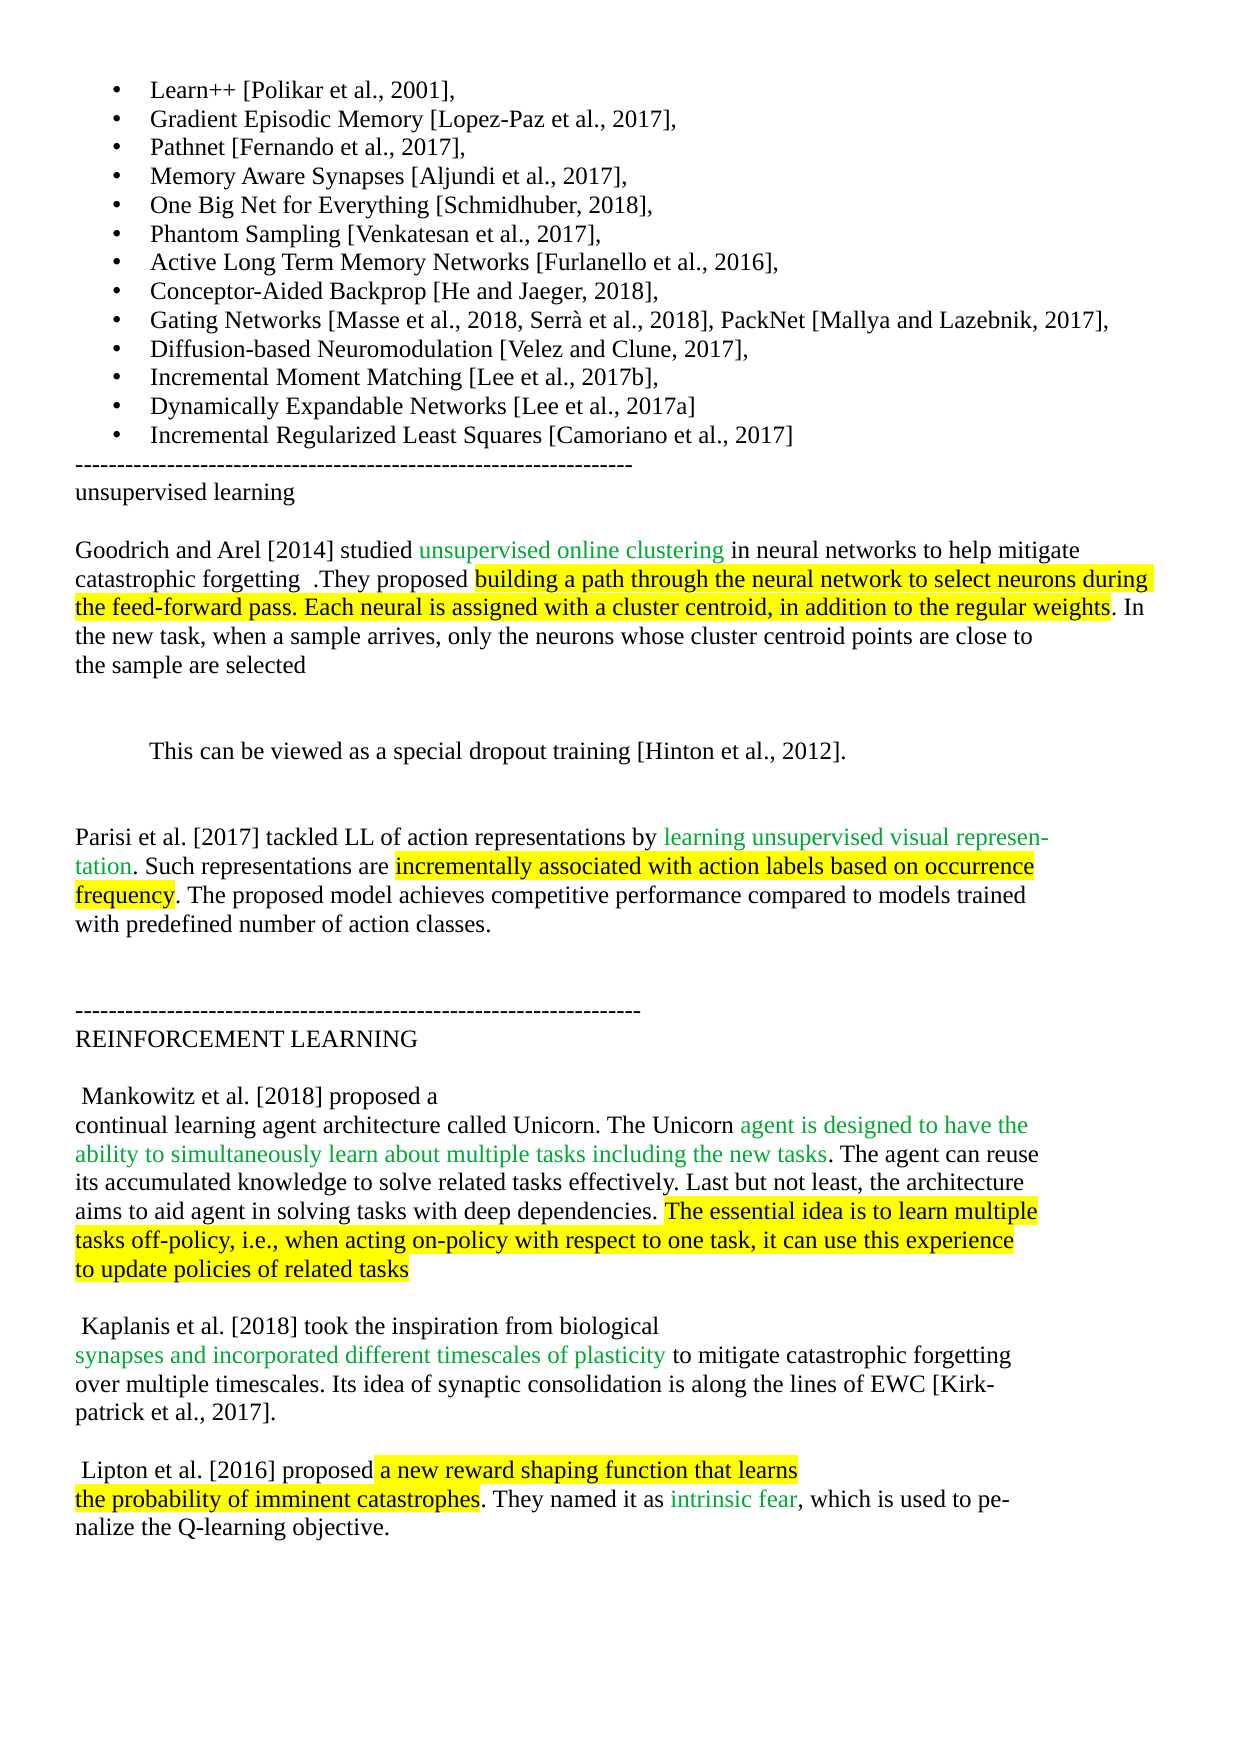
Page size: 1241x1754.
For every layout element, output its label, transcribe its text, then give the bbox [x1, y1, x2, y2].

list Diffusion-based Neuromodulation [Velez and Clune, 2017], [112, 334, 1165, 362]
list Incremental Moment Matching [Lee et al., 2017b], [112, 362, 1165, 391]
list Gradient Episodic Memory [Lopez-Paz et al., 2017], [112, 104, 1165, 132]
text REINFORCEMENT LEARNING [75, 1024, 1165, 1052]
text over multiple timescales. Its idea of synaptic consolidation is along the lines of EWC [Kirk- [75, 1369, 1165, 1397]
list Memory Aware Synapses [Aljundi et al., 2017], [112, 161, 1165, 190]
list Conceptor-Aided Backprop [He and Jaeger, 2018], [112, 276, 1165, 305]
text nalize the Q-learning objective. [75, 1512, 1165, 1541]
text unsupervised learning [75, 477, 1165, 506]
list Pathnet [Fernando et al., 2017], [112, 132, 1165, 161]
list Learn++ [Polikar et al., 2001], [112, 75, 1165, 104]
list Phantom Sampling [Venkatesan et al., 2017], [112, 219, 1165, 247]
text Goodrich and Arel [2014] studied unsupervised online clustering in neural networks to help mitigate catastrophic forgetting .They proposed building a path through the neural network to select neurons during the feed-forward pass. Each neural is assigned with a cluster centroid, in addition to the regular weights. In the new task, when a sample arrives, only the neurons whose cluster centroid points are close to [75, 535, 1165, 650]
text -------------------------------------------------------------------- [75, 995, 1165, 1024]
list Dynamically Expandable Networks [Lee et al., 2017a] [112, 391, 1165, 420]
text Kaplanis et al. [2018] took the inspiration from biological [75, 1311, 1165, 1340]
text with predefined number of action classes. [75, 909, 1165, 937]
text patrick et al., 2017]. [75, 1397, 1165, 1426]
text to update policies of related tasks [75, 1254, 1165, 1282]
text Lipton et al. [2016] proposed a new reward shaping function that learns [75, 1455, 1165, 1484]
text the probability of imminent catastrophes. They named it as intrinsic fear, which is used to pe- [75, 1484, 1165, 1512]
list Gating Networks [Masse et al., 2018, Serrà et al., 2018], PackNet [Mallya and Lazebnik, 2017], [112, 305, 1165, 334]
list Incremental Regularized Least Squares [Camoriano et al., 2017] [112, 420, 1165, 449]
text its accumulated knowledge to solve related tasks effectively. Last but not least, the architecture [75, 1167, 1165, 1196]
list One Big Net for Everything [Schmidhuber, 2018], [112, 190, 1165, 219]
text synapses and incorporated different timescales of plasticity to mitigate catastrophic forgetting [75, 1340, 1165, 1369]
text the sample are selected [75, 650, 1165, 679]
text frequency. The proposed model achieves competitive performance compared to models trained [75, 880, 1165, 909]
text This can be viewed as a special dropout training [Hinton et al., 2012]. [75, 736, 1165, 765]
text Parisi et al. [2017] tackled LL of action representations by learning unsupervised visual represen- [75, 822, 1165, 851]
text ------------------------------------------------------------------- [75, 449, 1165, 477]
text aims to aid agent in solving tasks with deep dependencies. The essential idea is to learn multiple [75, 1196, 1165, 1225]
list Active Long Term Memory Networks [Furlanello et al., 2016], [112, 247, 1165, 276]
text continual learning agent architecture called Unicorn. The Unicorn agent is designed to have the [75, 1110, 1165, 1139]
text ability to simultaneously learn about multiple tasks including the new tasks. The agent can reuse [75, 1139, 1165, 1167]
text tasks off-policy, i.e., when acting on-policy with respect to one task, it can use this experience [75, 1225, 1165, 1254]
text tation. Such representations are incrementally associated with action labels based on occurrence [75, 851, 1165, 880]
text Mankowitz et al. [2018] proposed a [75, 1081, 1165, 1110]
